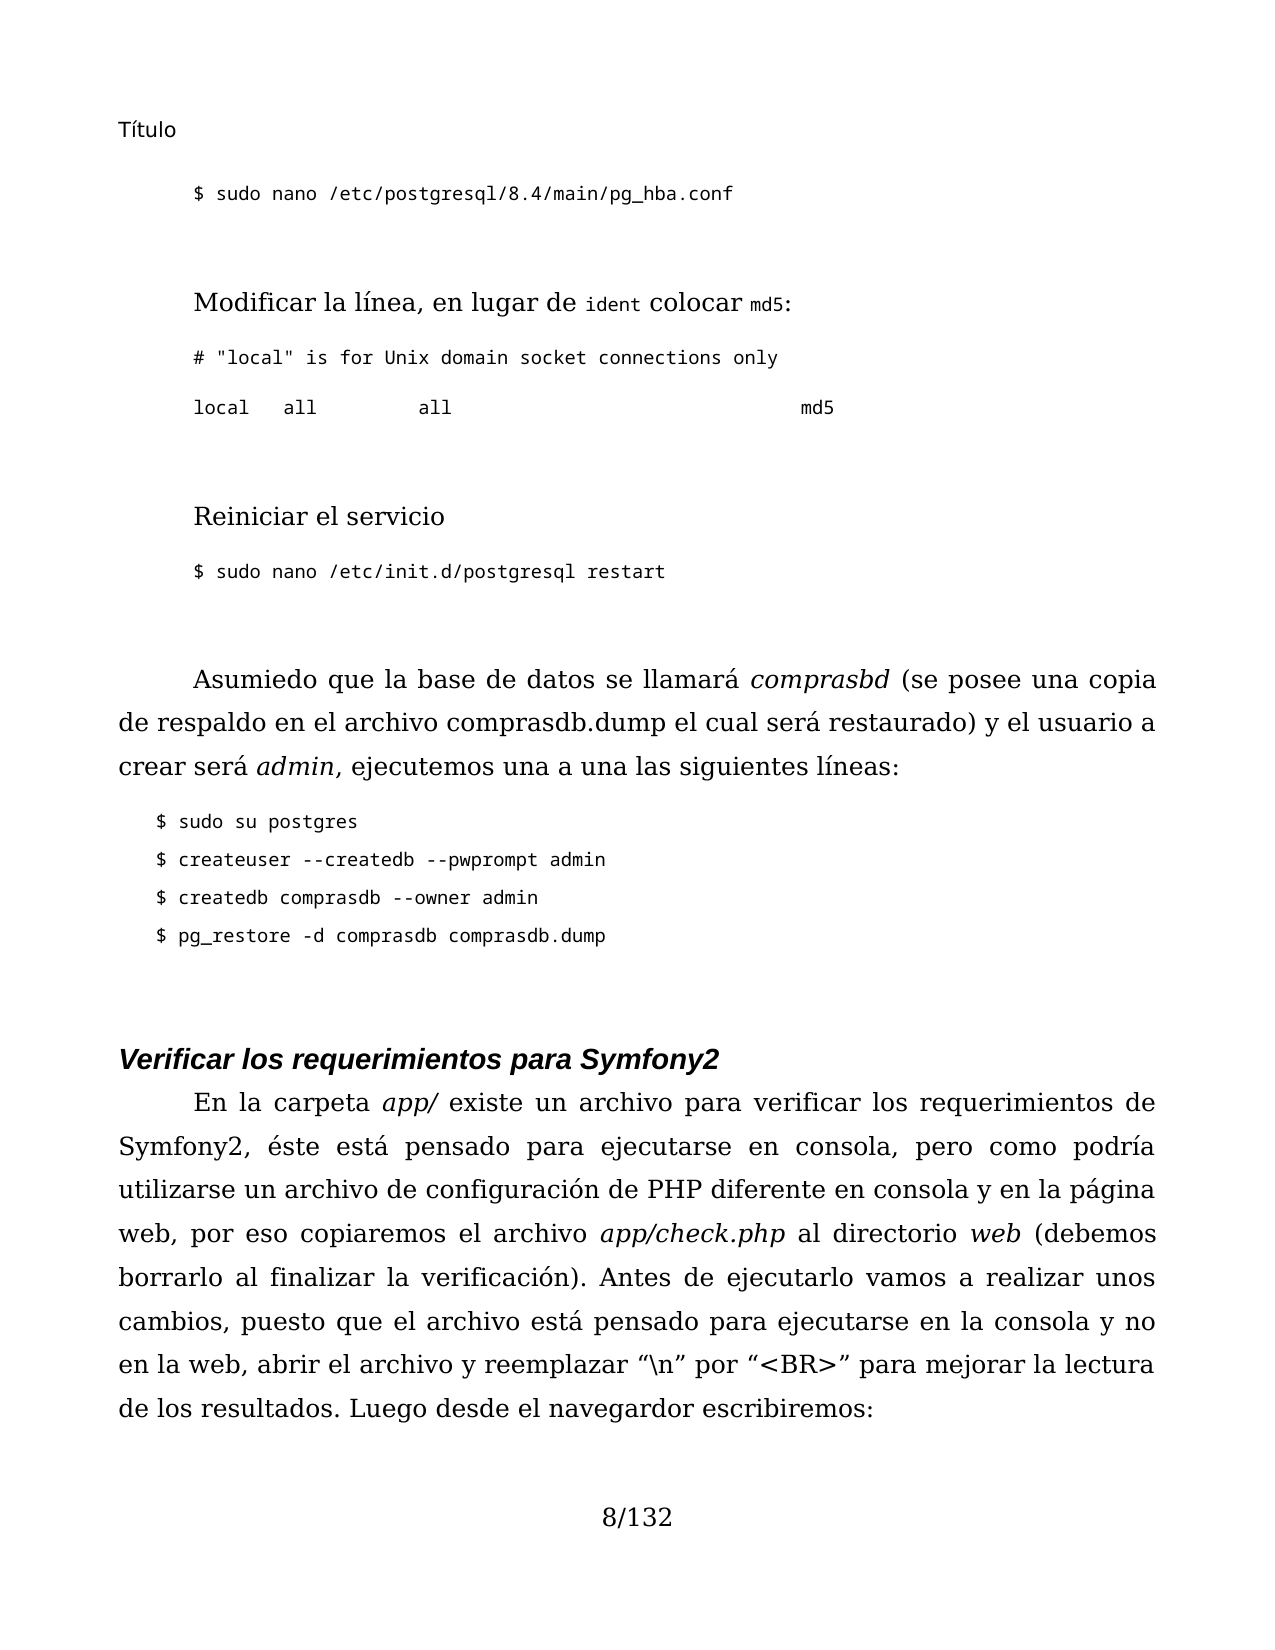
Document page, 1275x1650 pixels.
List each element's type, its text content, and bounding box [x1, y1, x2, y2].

text $ sudo nano /etc/postgresql/8.4/main/pg_hba.conf [118, 181, 1157, 206]
text Modificar la línea, en lugar de ident colocar md5: [118, 288, 1157, 317]
text $ pg_restore -d comprasdb comprasdb.dump [118, 923, 1157, 948]
text $ sudo su postgres [118, 809, 1157, 834]
text Asumiedo que la base de datos se llamará comprasbd (se posee una copia de respaldo en el archivo comprasdb.dump el cual será restaurado) y el usuario a crear será admin, ejecutemos una a una las siguientes líneas: [118, 665, 1157, 782]
text En la carpeta app/ existe un archivo para verificar los requerimientos de Symfony2, éste está pensado para ejecutarse en consola, pero como podría utilizarse un archivo de configuración de PHP diferente en consola y en la página web, por eso copiaremos el archivo app/check.php al directorio web (debemos borrarlo al finalizar la verificación). Antes de ejecutarlo vamos a realizar unos cambios, puesto que el archivo está pensado para ejecutarse en la consola y no en la web, abrir el archivo y reemplazar “\n” por “<BR>” para mejorar la lectura de los resultados. Luego desde el navegardor escribiremos: [118, 1088, 1157, 1423]
subtitle Verificar los requerimientos para Symfony2 [118, 1042, 1157, 1076]
text Reiniciar el servicio [118, 502, 1157, 531]
text $ createdb comprasdb --owner admin [118, 885, 1157, 910]
text $ sudo nano /etc/init.d/postgresql restart [118, 558, 1157, 583]
text $ createuser --createdb --pwprompt admin [118, 847, 1157, 872]
text # "local" is for Unix domain socket connections only [118, 344, 1157, 369]
text local all all md5 [118, 395, 1157, 420]
